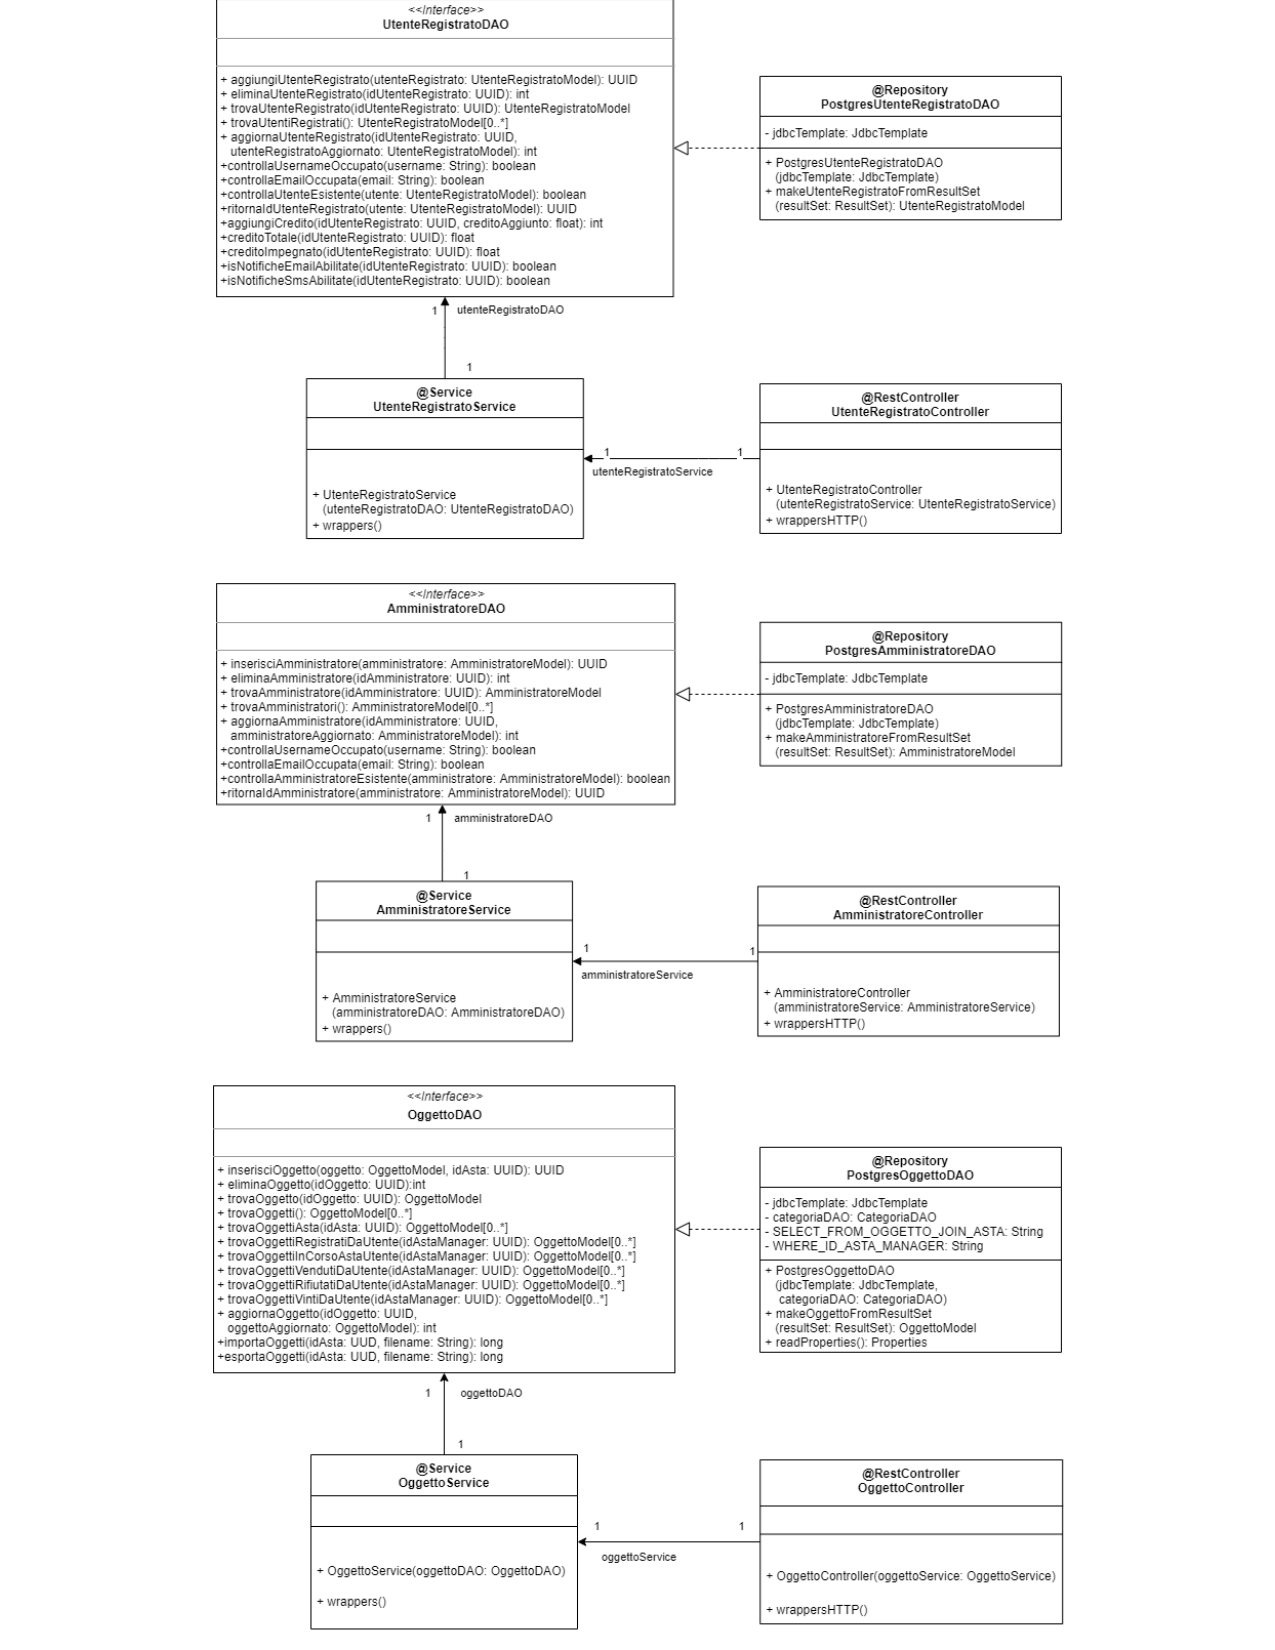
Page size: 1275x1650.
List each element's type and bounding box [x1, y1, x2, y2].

picture [129, 0, 1147, 1650]
